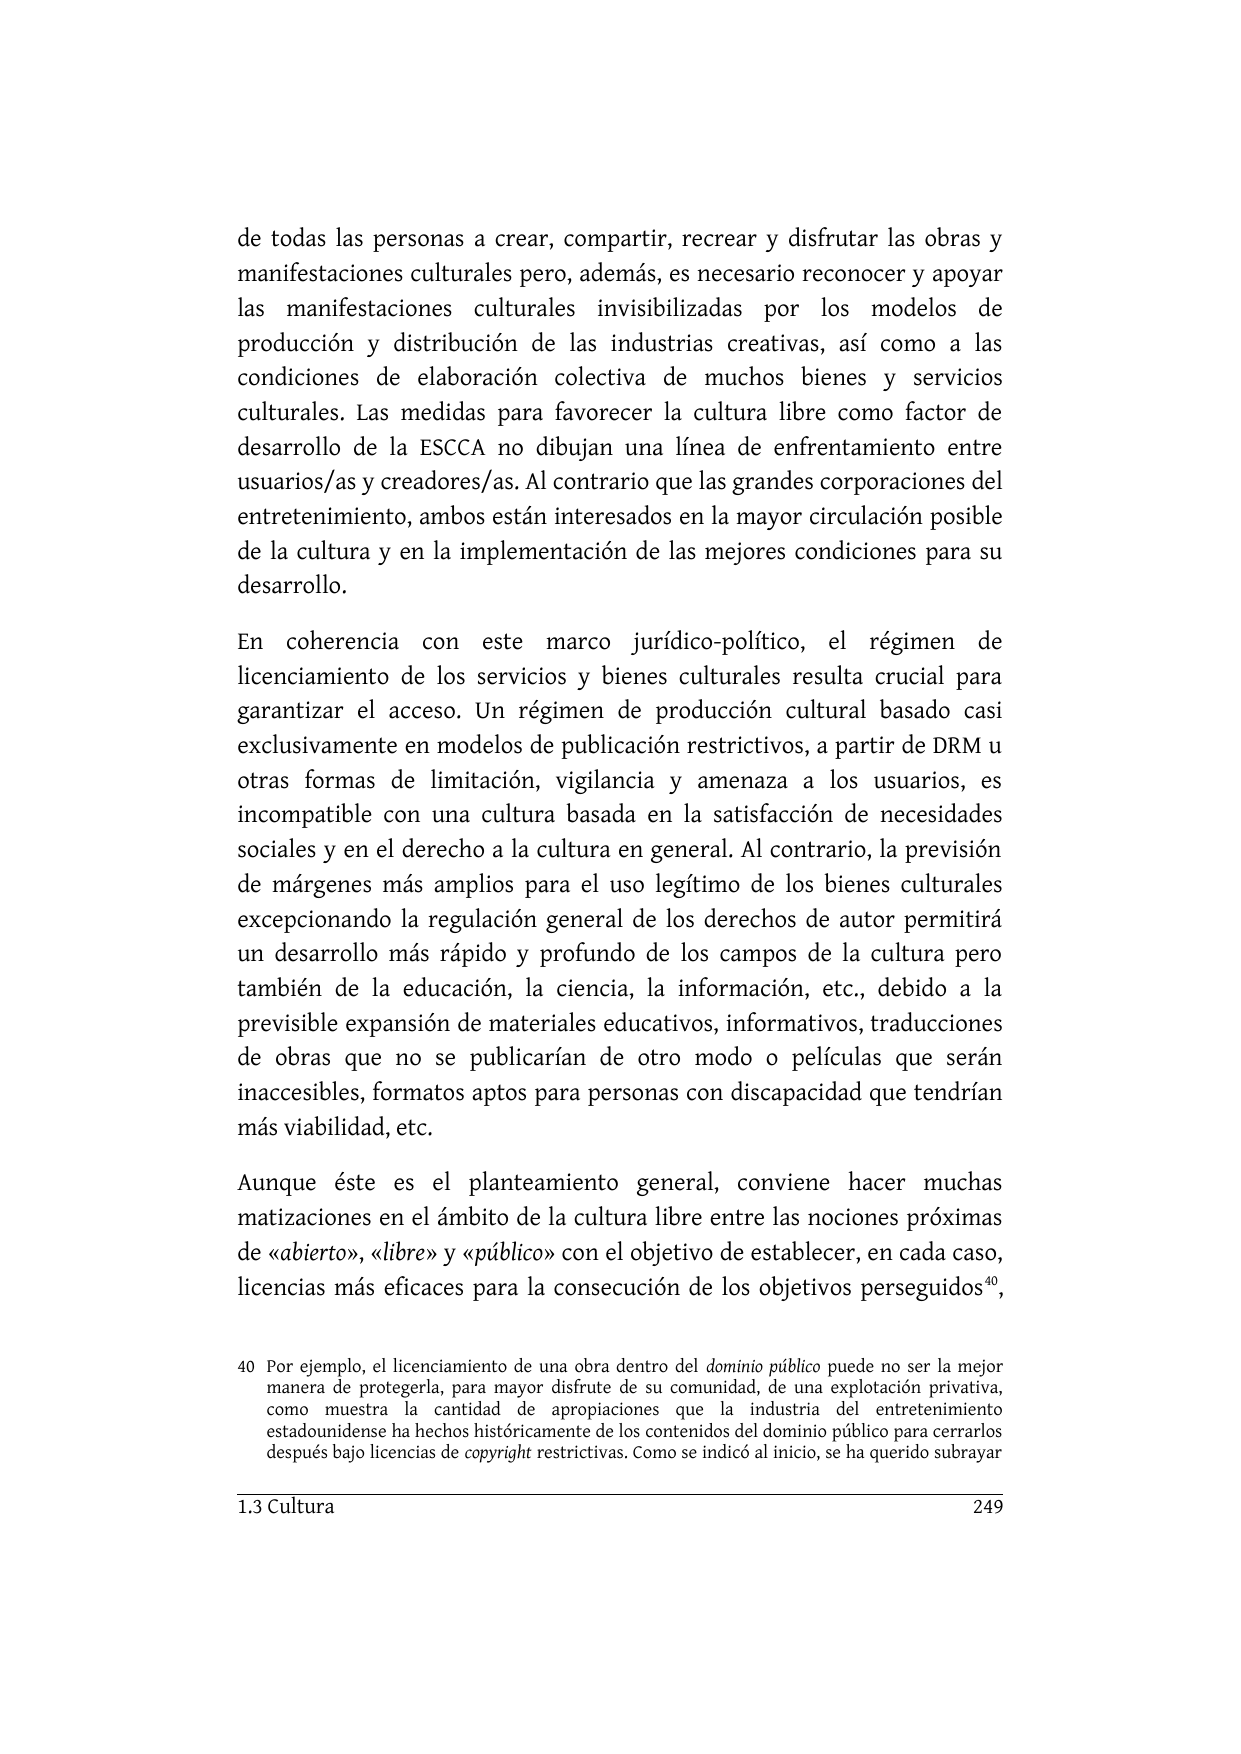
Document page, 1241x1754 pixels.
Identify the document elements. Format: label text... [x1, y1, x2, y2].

text En coherencia con este marco jurídico-político, el régimen de licenciamiento de los servicios y bienes culturales resulta crucial para garantizar el acceso. Un régimen de producción cultural basado casi exclusivamente en modelos de publicación restrictivos, a partir de DRM u otras formas de limitación, vigilancia y amenaza a los usuarios, es incompatible con una cultura basada en la satisfacción de necesidades sociales y en el derecho a la cultura en general. Al contrario, la previsión de márgenes más amplios para el uso legítimo de los bienes culturales excepcionando la regulación general de los derechos de autor permitirá un desarrollo más rápido y profundo de los campos de la cultura pero también de la educación, la ciencia, la información, etc., debido a la previsible expansión de materiales educativos, informativos, traducciones de obras que no se publicarían de otro modo o películas que serán inaccesibles, formatos aptos para personas con discapacidad que tendrían más viabilidad, etc. [237, 628, 1003, 1142]
text Aunque éste es el planteamiento general, conviene hacer muchas matizaciones en el ámbito de la cultura libre entre las nociones próximas de «abierto», «libre» y «público» con el objetivo de establecer, en cada caso, licencias más eficaces para la consecución de los objetivos perseguidos, sobre todo cuando se busca proteger los derechos de uso y disfrute de una comunidad, como es caso frecuente en América Latina. La evidencia de las limitaciones económicas y políticas del régimen global de propiedad intelectual no obsta la existencia de múltiples modelos de negocio capaces de generar ingresos para los autores de todas las disciplinas, sin apelar a la escasez socialmente excluyente del copyright. Desde la perspectiva de la ESCCA, hay que encontrar un equilibrio adecuado a cada contexto nacional entre una gestión de los derechos de autor que haga sostenible el ecosistema de la producción cultural y la eficacia del derecho a la cultura en términos de universalidad del acceso, calidad y pluralidad del contenido; algo que contribuirá finalmente a la viabilidad de los emprendimientos culturales. [237, 1169, 1003, 1302]
text Por ejemplo, el licenciamiento de una obra dentro del dominio público puede no ser la mejor manera de protegerla, para mayor disfrute de su comunidad, de una explotación privativa, como muestra la cantidad de apropiaciones que la industria del entretenimiento estadounidense ha hechos históricamente de los contenidos del dominio público para cerrarlos después bajo licencias de copyright restrictivas. Como se indicó al inicio, se ha querido subrayar [237, 1356, 1003, 1464]
text de todas las personas a crear, compartir, recrear y disfrutar las obras y manifestaciones culturales pero, además, es necesario reconocer y apoyar las manifestaciones culturales invisibilizadas por los modelos de producción y distribución de las industrias creativas, así como a las condiciones de elaboración colectiva de muchos bienes y servicios culturales. Las medidas para favorecer la cultura libre como factor de desarrollo de la ESCCA no dibujan una línea de enfrentamiento entre usuarios/as y creadores/as. Al contrario que las grandes corporaciones del entretenimiento, ambos están interesados en la mayor circulación posible de la cultura y en la implementación de las mejores condiciones para su desarrollo. [237, 225, 1003, 601]
